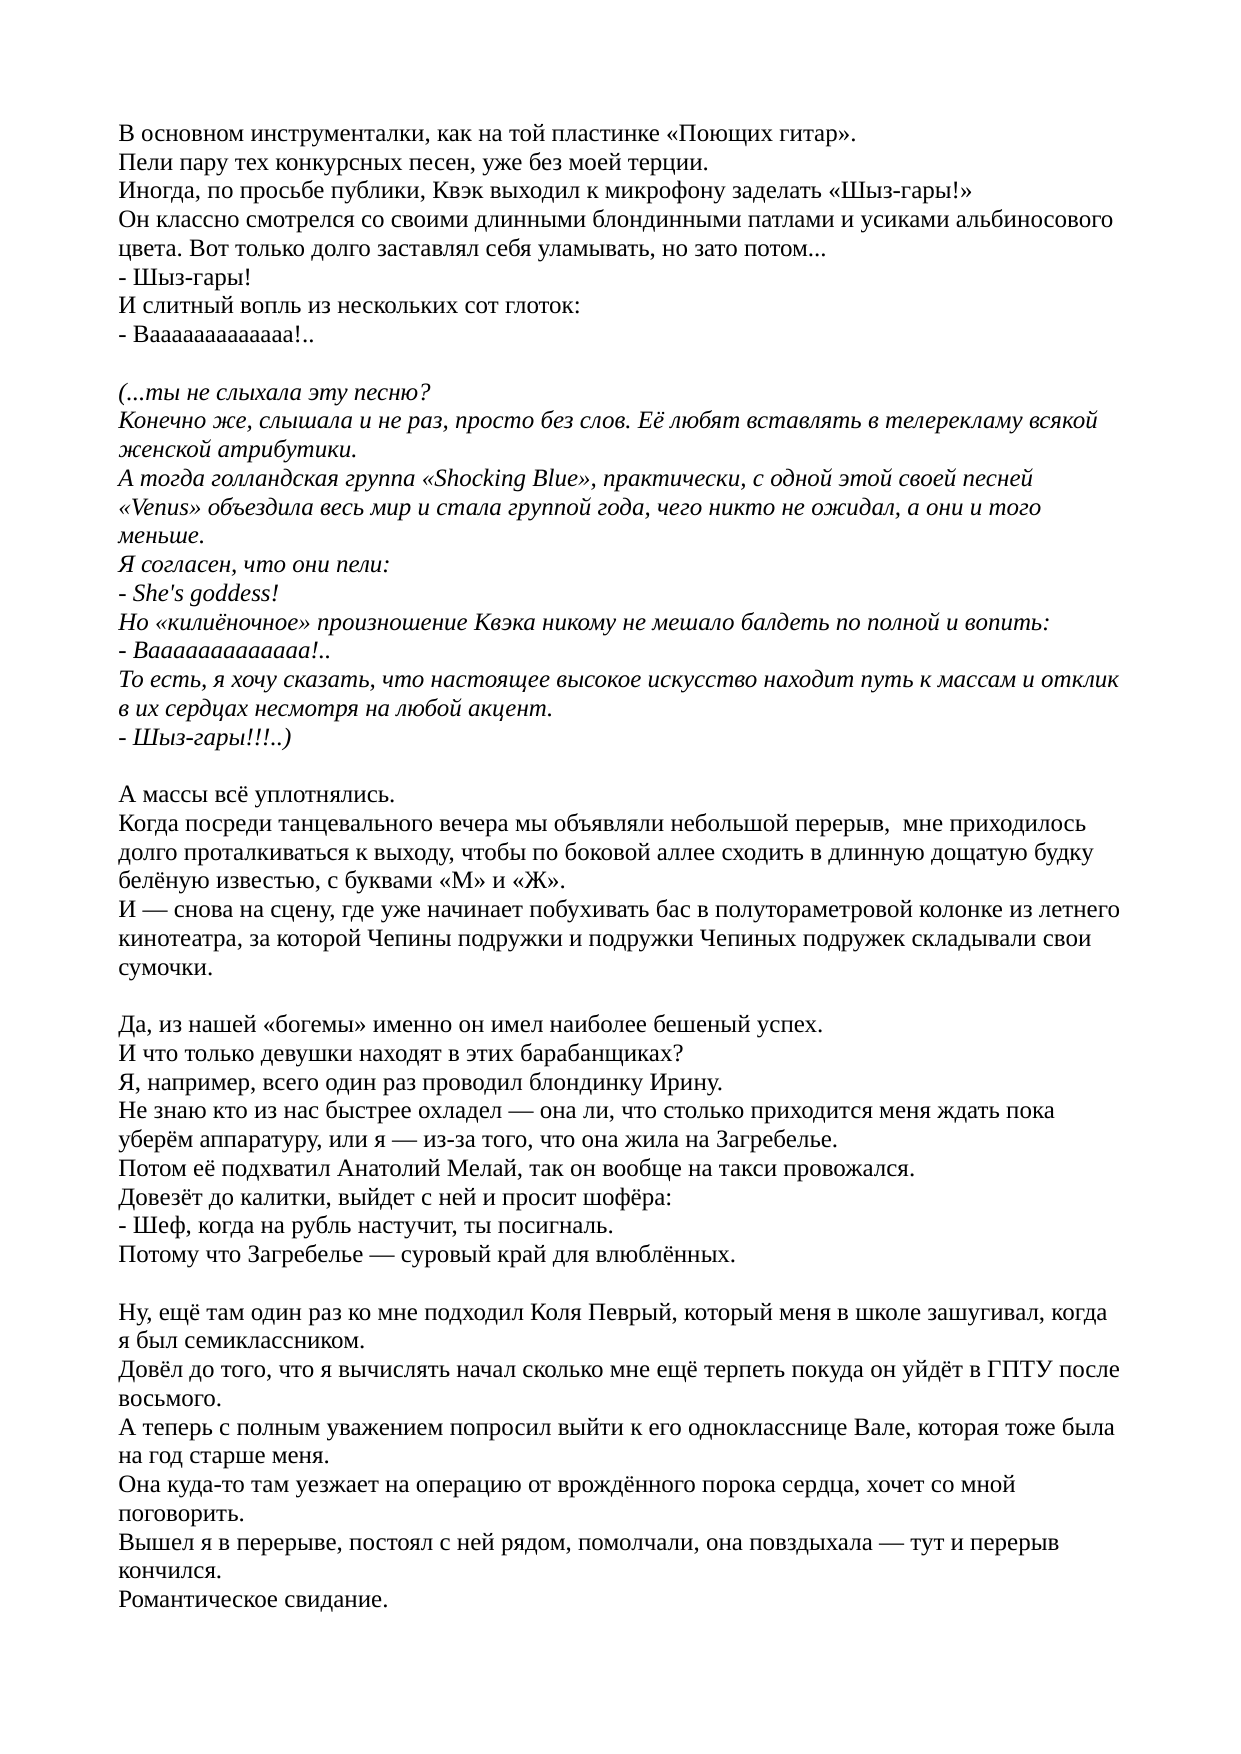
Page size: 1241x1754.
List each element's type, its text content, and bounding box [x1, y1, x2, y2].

text - Шыз-гары! [118, 262, 1122, 291]
text Да, из нашей «богемы» именно он имел наиболее бешеный успех. [118, 1009, 1122, 1038]
text Потому что Загребелье — суровый край для влюблённых. [118, 1239, 1122, 1268]
text Конечно же, слышала и не раз, просто без слов. Её любят вставлять в телерекламу всякой женской атрибутики. [118, 406, 1122, 463]
text (...ты не слыхала эту песню? [118, 377, 1122, 406]
text А теперь с полным уважением попросил выйти к его однокласснице Вале, которая тоже была на год старше меня. [118, 1412, 1122, 1469]
text - Вааааааааааааа!.. [118, 636, 1122, 664]
text И — снова на сцену, где уже начинает побухивать бас в полутораметровой колонке из летнего кинотеатра, за которой Чепины подружки и подружки Чепиных подружек складывали свои сумочки. [118, 894, 1122, 981]
text В основном инструменталки, как на той пластинке «Поющих гитар». [118, 118, 1122, 147]
text Потом её подхватил Анатолий Мелай, так он вообще на такси провожался. [118, 1153, 1122, 1182]
text Довёл до того, что я вычислять начал сколько мне ещё терпеть покуда он уйдёт в ГПТУ после восьмого. [118, 1354, 1122, 1412]
text - She's goddess! [118, 578, 1122, 607]
text Он классно смотрелся со своими длинными блондинными патлами и усиками альбиносового цвета. Вот только долго заставлял себя уламывать, но зато потом... [118, 204, 1122, 262]
text Я, например, всего один раз проводил блондинку Ирину. [118, 1067, 1122, 1096]
text Когда посреди танцевального вечера мы объявляли небольшой перерыв, мне приходилось долго проталкиваться к выходу, чтобы по боковой аллее сходить в длинную дощатую будку белёную известью, с буквами «М» и «Ж». [118, 808, 1122, 894]
text Иногда, по просьбе публики, Квэк выходил к микрофону заделать «Шыз-гары!» [118, 176, 1122, 204]
text Довезёт до калитки, выйдет с ней и просит шофёра: [118, 1182, 1122, 1211]
text Я согласен, что они пели: [118, 549, 1122, 578]
text А массы всё уплотнялись. [118, 779, 1122, 808]
text - Шыз-гары!!!..) [118, 722, 1122, 751]
text Пели пару тех конкурсных песен, уже без моей терции. [118, 147, 1122, 176]
text Не знаю кто из нас быстрее охладел — она ли, что столько приходится меня ждать пока уберём аппаратуру, или я — из-за того, что она жила на Загребелье. [118, 1096, 1122, 1153]
text И слитный вопль из нескольких сот глоток: [118, 291, 1122, 319]
text То есть, я хочу сказать, что настоящее высокое искусство находит путь к массам и отклик в их сердцах несмотря на любой акцент. [118, 664, 1122, 722]
text Ну, ещё там один раз ко мне подходил Коля Певрый, который меня в школе зашугивал, когда я был семиклассником. [118, 1297, 1122, 1354]
text Романтическое свидание. [118, 1584, 1122, 1613]
text Вышел я в перерыве, постоял с ней рядом, помолчали, она повздыхала — тут и перерыв кончился. [118, 1527, 1122, 1584]
text - Шеф, когда на рубль настучит, ты посигналь. [118, 1211, 1122, 1239]
text - Вааааааааааааа!.. [118, 319, 1122, 348]
text И что только девушки находят в этих барабанщиках? [118, 1038, 1122, 1067]
text А тогда голландская группа «Shocking Blue», практически, с одной этой своей песней «Venus» объездила весь мир и стала группой года, чего никто не ожидал, а они и того меньше. [118, 463, 1122, 549]
text Но «килиёночное» произношение Квэка никому не мешало балдеть по полной и вопить: [118, 607, 1122, 636]
text Она куда-то там уезжает на операцию от врождённого порока сердца, хочет со мной поговорить. [118, 1469, 1122, 1527]
